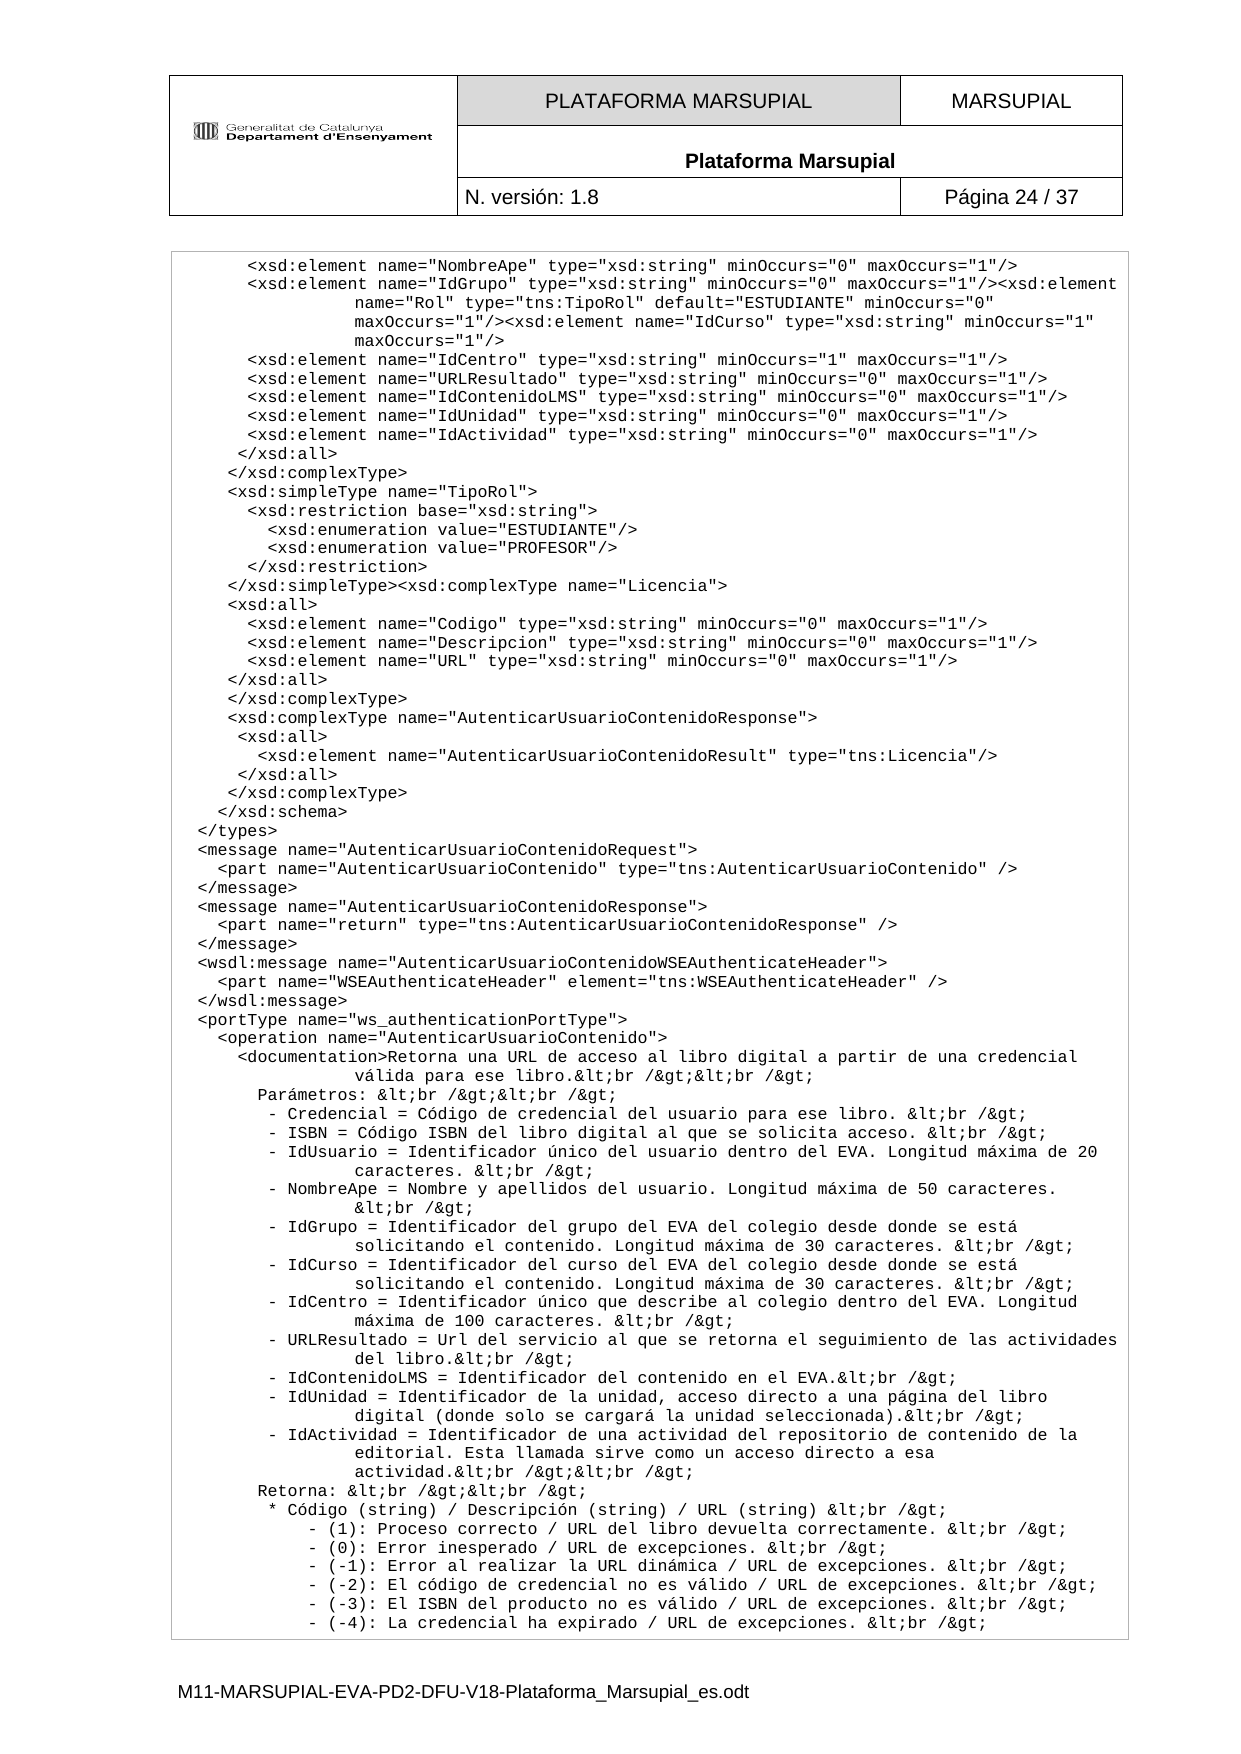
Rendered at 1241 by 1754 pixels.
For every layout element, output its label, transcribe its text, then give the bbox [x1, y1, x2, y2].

text - ISBN = Código ISBN del libro digital al que se solicita acceso. &lt;br /&gt; [177, 1124, 1122, 1143]
text - IdContenidoLMS = Identificador del contenido en el EVA.&lt;br /&gt; [177, 1369, 1122, 1388]
text <part name="AutenticarUsuarioContenido" type="tns:AutenticarUsuarioContenido" /> [177, 860, 1122, 879]
text <xsd:simpleType name="TipoRol"> [177, 483, 1122, 502]
text </xsd:complexType> [177, 785, 1122, 804]
text <operation name="AutenticarUsuarioContenido"> [177, 1030, 1122, 1049]
text <part name="WSEAuthenticateHeader" element="tns:WSEAuthenticateHeader" /> [177, 973, 1122, 992]
text <xsd:restriction base="xsd:string"> [177, 502, 1122, 521]
text <xsd:element name="AutenticarUsuarioContenidoResult" type="tns:Licencia"/> [177, 747, 1122, 766]
text - IdGrupo = Identificador del grupo del EVA del colegio desde donde se está solicitando el contenido. Longitud máxima de 30 caracteres. &lt;br /&gt; [177, 1219, 1122, 1256]
text <xsd:element name="URL" type="xsd:string" minOccurs="0" maxOccurs="1"/> [177, 653, 1122, 672]
text * Código (string) / Descripción (string) / URL (string) &lt;br /&gt; [177, 1501, 1122, 1520]
text </xsd:all> [177, 446, 1122, 464]
text <part name="return" type="tns:AutenticarUsuarioContenidoResponse" /> [177, 917, 1122, 936]
text - (-3): El ISBN del producto no es válido / URL de excepciones. &lt;br /&gt; [177, 1596, 1122, 1608]
text - (-4): La credencial ha expirado / URL de excepciones. &lt;br /&gt; [172, 1608, 1128, 1639]
text Retorna: &lt;br /&gt;&lt;br /&gt; [177, 1483, 1122, 1501]
text - (-2): El código de credencial no es válido / URL de excepciones. &lt;br /&gt; [177, 1577, 1122, 1596]
text Parámetros: &lt;br /&gt;&lt;br /&gt; [177, 1087, 1122, 1106]
text <xsd:element name="IdGrupo" type="xsd:string" minOccurs="0" maxOccurs="1"/><xsd:element name="Rol" type="tns:TipoRol" default="ESTUDIANTE" minOccurs="0" maxOccurs="1"/><xsd:element name="IdCurso" type="xsd:string" minOccurs="1" maxOccurs="1"/> [177, 276, 1122, 351]
text <wsdl:message name="AutenticarUsuarioContenidoWSEAuthenticateHeader"> [177, 955, 1122, 973]
text <message name="AutenticarUsuarioContenidoResponse"> [177, 898, 1122, 917]
text </message> [177, 936, 1122, 955]
text <xsd:all> [177, 596, 1122, 615]
text </xsd:simpleType><xsd:complexType name="Licencia"> [177, 578, 1122, 596]
text </message> [177, 879, 1122, 898]
text - IdUnidad = Identificador de la unidad, acceso directo a una página del libro digital (donde solo se cargará la unidad seleccionada).&lt;br /&gt; [177, 1388, 1122, 1426]
text </xsd:complexType> [177, 464, 1122, 483]
text <xsd:complexType name="AutenticarUsuarioContenidoResponse"> [177, 709, 1122, 728]
text - NombreApe = Nombre y apellidos del usuario. Longitud máxima de 50 caracteres. &lt;br /&gt; [177, 1181, 1122, 1219]
text <xsd:element name="Descripcion" type="xsd:string" minOccurs="0" maxOccurs="1"/> [177, 634, 1122, 653]
text - IdCurso = Identificador del curso del EVA del colegio desde donde se está solicitando el contenido. Longitud máxima de 30 caracteres. &lt;br /&gt; [177, 1256, 1122, 1294]
text - IdUsuario = Identificador único del usuario dentro del EVA. Longitud máxima de 20 caracteres. &lt;br /&gt; [177, 1143, 1122, 1181]
text - IdActividad = Identificador de una actividad del repositorio de contenido de la editorial. Esta llamada sirve como un acceso directo a esa actividad.&lt;br /&gt;&lt;br /&gt; [177, 1426, 1122, 1483]
text <xsd:element name="IdActividad" type="xsd:string" minOccurs="0" maxOccurs="1"/> [177, 427, 1122, 446]
text <xsd:enumeration value="ESTUDIANTE"/> [177, 521, 1122, 540]
text </xsd:restriction> [177, 559, 1122, 578]
text - Credencial = Código de credencial del usuario para ese libro. &lt;br /&gt; [177, 1106, 1122, 1124]
text - (-1): Error al realizar la URL dinámica / URL de excepciones. &lt;br /&gt; [177, 1558, 1122, 1577]
text - (0): Error inesperado / URL de excepciones. &lt;br /&gt; [177, 1539, 1122, 1558]
text <xsd:all> [177, 728, 1122, 747]
text <xsd:element name="Codigo" type="xsd:string" minOccurs="0" maxOccurs="1"/> [177, 615, 1122, 634]
text - URLResultado = Url del servicio al que se retorna el seguimiento de las actividades del libro.&lt;br /&gt; [177, 1332, 1122, 1369]
text <documentation>Retorna una URL de acceso al libro digital a partir de una credencial válida para ese libro.&lt;br /&gt;&lt;br /&gt; [177, 1049, 1122, 1087]
text </xsd:all> [177, 766, 1122, 785]
text <message name="AutenticarUsuarioContenidoRequest"> [177, 842, 1122, 860]
text - IdCentro = Identificador único que describe al colegio dentro del EVA. Longitud máxima de 100 caracteres. &lt;br /&gt; [177, 1294, 1122, 1332]
text <xsd:element name="IdUnidad" type="xsd:string" minOccurs="0" maxOccurs="1"/> [177, 408, 1122, 427]
text <xsd:element name="NombreApe" type="xsd:string" minOccurs="0" maxOccurs="1"/> [172, 252, 1128, 276]
text </xsd:schema> [177, 804, 1122, 823]
text - (1): Proceso correcto / URL del libro devuelta correctamente. &lt;br /&gt; [177, 1520, 1122, 1539]
text <xsd:enumeration value="PROFESOR"/> [177, 540, 1122, 559]
text </xsd:complexType> [177, 691, 1122, 709]
text </wsdl:message> [177, 992, 1122, 1011]
text <portType name="ws_authenticationPortType"> [177, 1011, 1122, 1030]
text </types> [177, 823, 1122, 842]
text <xsd:element name="IdCentro" type="xsd:string" minOccurs="1" maxOccurs="1"/> [177, 351, 1122, 370]
text </xsd:all> [177, 672, 1122, 691]
text <xsd:element name="IdContenidoLMS" type="xsd:string" minOccurs="0" maxOccurs="1"/> [177, 389, 1122, 408]
text <xsd:element name="URLResultado" type="xsd:string" minOccurs="0" maxOccurs="1"/> [177, 370, 1122, 389]
